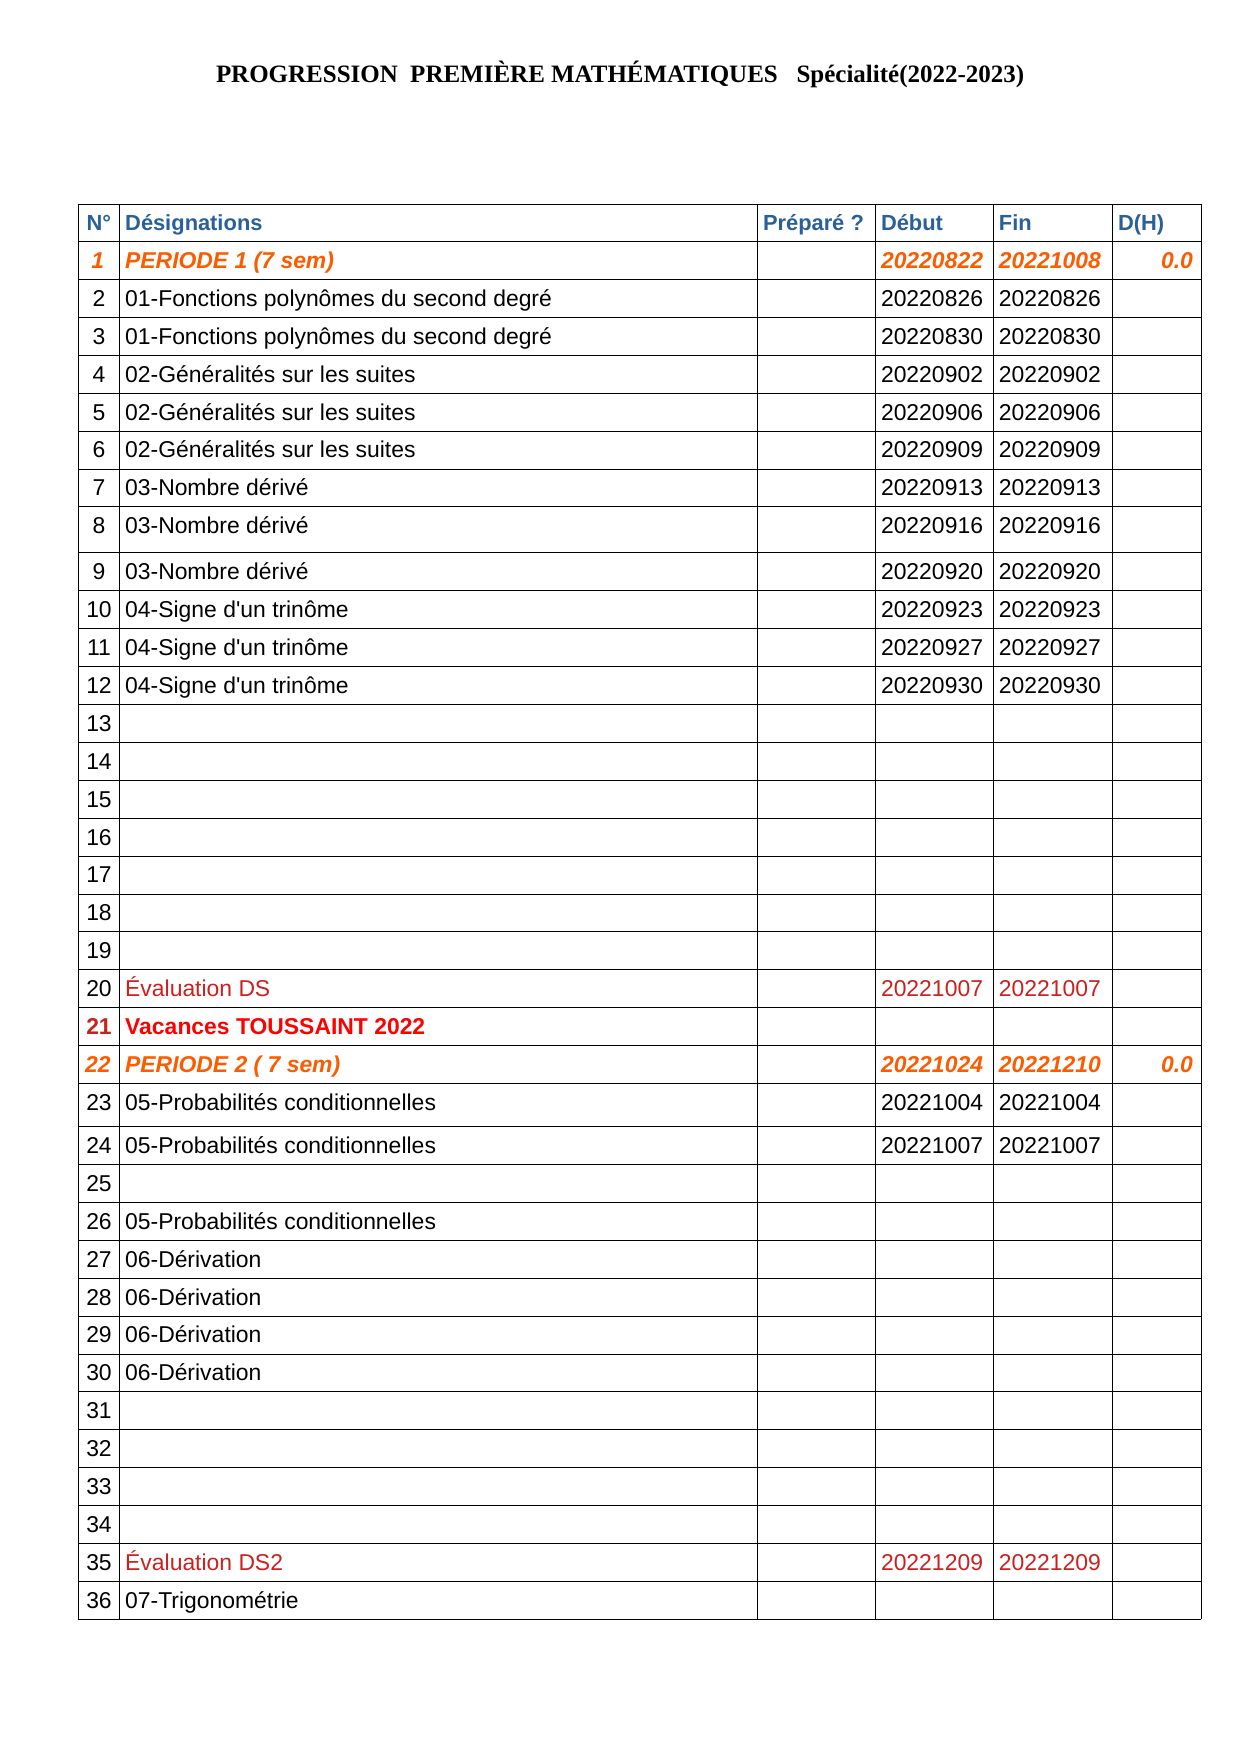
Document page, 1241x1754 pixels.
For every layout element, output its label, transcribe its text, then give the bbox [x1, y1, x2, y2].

table_cell 14 [79, 743, 119, 780]
table_cell [876, 932, 993, 969]
table_cell 30 [79, 1355, 119, 1391]
table_cell 11 [79, 629, 119, 666]
table_cell 20220913 [994, 470, 1112, 506]
table_cell [758, 1506, 875, 1543]
table_cell [876, 743, 993, 780]
table_cell 24 [79, 1127, 119, 1164]
table_cell [1113, 318, 1201, 355]
table_cell [1113, 1279, 1201, 1316]
table_cell 33 [79, 1468, 119, 1505]
table_cell [876, 1317, 993, 1353]
table_cell 20220923 [876, 591, 993, 628]
table_cell [120, 1506, 757, 1543]
table_cell 20221209 [994, 1544, 1112, 1581]
table_cell 0,0 [1113, 1046, 1201, 1083]
table_cell 04-Signe d'un trinôme [120, 591, 757, 628]
table_cell [758, 743, 875, 780]
table_header Désignations [120, 205, 757, 241]
table_cell 20220909 [876, 432, 993, 468]
table_cell 04-Signe d'un trinôme [120, 667, 757, 704]
table_cell 20 [79, 970, 119, 1007]
table_cell 20221209 [876, 1544, 993, 1581]
table_cell 18 [79, 895, 119, 931]
table_cell 02-Généralités sur les suites [120, 356, 757, 393]
table_cell [1113, 895, 1201, 931]
table_header Début [876, 205, 993, 241]
table_cell 06-Dérivation [120, 1355, 757, 1391]
table_cell 20220902 [876, 356, 993, 393]
table_cell [994, 1165, 1112, 1202]
table_cell 19 [79, 932, 119, 969]
table_cell 17 [79, 857, 119, 893]
table_cell 02-Généralités sur les suites [120, 394, 757, 431]
table_cell [120, 1430, 757, 1467]
table_cell [1113, 1008, 1201, 1045]
table_cell [1113, 1468, 1201, 1505]
table_cell [994, 1582, 1112, 1619]
table_cell 07-Trigonométrie [120, 1582, 757, 1619]
table_cell 20220927 [994, 629, 1112, 666]
table_cell [758, 394, 875, 431]
table_cell [1113, 932, 1201, 969]
table_cell [758, 507, 875, 552]
table_cell [1113, 1165, 1201, 1202]
table_cell [1113, 591, 1201, 628]
table_cell [994, 857, 1112, 893]
table_cell 20220830 [994, 318, 1112, 355]
table_cell 6 [79, 432, 119, 468]
table_cell [1113, 705, 1201, 742]
table_header Préparé ? [758, 205, 875, 241]
table_cell [758, 432, 875, 468]
table_cell 02-Généralités sur les suites [120, 432, 757, 468]
table_cell [758, 470, 875, 506]
table_cell 25 [79, 1165, 119, 1202]
table_cell [876, 1165, 993, 1202]
table_cell 03-Nombre dérivé [120, 553, 757, 590]
table_cell 03-Nombre dérivé [120, 507, 757, 552]
table_cell [758, 667, 875, 704]
table_cell 10 [79, 591, 119, 628]
table_cell [120, 932, 757, 969]
table_cell [758, 1582, 875, 1619]
table_cell PERIODE 2 ( 7 sem) [120, 1046, 757, 1083]
table_cell [1113, 394, 1201, 431]
table_cell 36 [79, 1582, 119, 1619]
table_header Fin [994, 205, 1112, 241]
table_cell 06-Dérivation [120, 1317, 757, 1353]
table_cell [1113, 1544, 1201, 1581]
table_cell 22 [79, 1046, 119, 1083]
table_cell [758, 819, 875, 856]
table_cell [1113, 1203, 1201, 1240]
table_cell [758, 1008, 875, 1045]
table_cell 9 [79, 553, 119, 590]
table_cell PERIODE 1 (7 sem) [120, 242, 757, 279]
table_cell [876, 1392, 993, 1429]
table_cell 15 [79, 781, 119, 818]
table_cell [120, 781, 757, 818]
table_cell 03-Nombre dérivé [120, 470, 757, 506]
table_cell [994, 932, 1112, 969]
table_cell 04-Signe d'un trinôme [120, 629, 757, 666]
table_cell [758, 629, 875, 666]
table_cell 20220826 [876, 280, 993, 317]
table_cell 20220906 [994, 394, 1112, 431]
table_cell 20220916 [994, 507, 1112, 552]
table_cell [1113, 857, 1201, 893]
table_cell [994, 743, 1112, 780]
table_cell 1 [79, 242, 119, 279]
table_cell [1113, 743, 1201, 780]
table_cell [758, 857, 875, 893]
table_cell [1113, 1084, 1201, 1126]
table_cell 34 [79, 1506, 119, 1543]
table_cell [1113, 629, 1201, 666]
table_cell [758, 1046, 875, 1083]
table_cell Évaluation DS2 [120, 1544, 757, 1581]
table_cell 21 [79, 1008, 119, 1045]
table_cell 5 [79, 394, 119, 431]
table_cell 28 [79, 1279, 119, 1316]
table_cell 20220830 [876, 318, 993, 355]
table_cell 8 [79, 507, 119, 552]
table_cell 05-Probabilités conditionnelles [120, 1127, 757, 1164]
table_cell 20220906 [876, 394, 993, 431]
table_cell 23 [79, 1084, 119, 1126]
table_cell [1113, 1127, 1201, 1164]
table_cell [758, 932, 875, 969]
table_cell [876, 1279, 993, 1316]
table_cell 20221007 [994, 970, 1112, 1007]
table_cell [120, 1468, 757, 1505]
table_cell 20221024 [876, 1046, 993, 1083]
table_cell [994, 1355, 1112, 1391]
table_cell [120, 895, 757, 931]
table_cell [876, 1506, 993, 1543]
table_cell [876, 1241, 993, 1278]
table_cell [994, 1203, 1112, 1240]
table_cell 20221008 [994, 242, 1112, 279]
table_cell 20221004 [994, 1084, 1112, 1126]
table_cell [1113, 667, 1201, 704]
table_cell 2 [79, 280, 119, 317]
table_cell [758, 1203, 875, 1240]
table_cell [758, 1279, 875, 1316]
table_cell [758, 242, 875, 279]
table_cell 20221007 [876, 970, 993, 1007]
table_cell [120, 857, 757, 893]
table_cell [758, 1544, 875, 1581]
table_cell 12 [79, 667, 119, 704]
table_cell [1113, 1392, 1201, 1429]
table_cell [994, 1241, 1112, 1278]
table_cell [876, 857, 993, 893]
table_cell [994, 705, 1112, 742]
table_cell [758, 781, 875, 818]
table_cell [758, 356, 875, 393]
table_cell [1113, 356, 1201, 393]
table_cell [1113, 1317, 1201, 1353]
table_cell 20220902 [994, 356, 1112, 393]
table_cell [876, 819, 993, 856]
table_cell 29 [79, 1317, 119, 1353]
table_cell 01-Fonctions polynômes du second degré [120, 318, 757, 355]
table_cell [1113, 470, 1201, 506]
table_cell [758, 1355, 875, 1391]
table_cell 05-Probabilités conditionnelles [120, 1203, 757, 1240]
table_cell [758, 970, 875, 1007]
table_cell [758, 318, 875, 355]
table_cell 31 [79, 1392, 119, 1429]
table_cell [758, 1468, 875, 1505]
table_cell [758, 1241, 875, 1278]
table_cell [1113, 280, 1201, 317]
table_cell 3 [79, 318, 119, 355]
table_cell 20220826 [994, 280, 1112, 317]
table_cell 32 [79, 1430, 119, 1467]
table_cell [876, 1582, 993, 1619]
table_cell 20220920 [994, 553, 1112, 590]
table_cell [120, 743, 757, 780]
table_cell [994, 895, 1112, 931]
table_cell [758, 1392, 875, 1429]
table_cell 20220909 [994, 432, 1112, 468]
table_cell 20221007 [994, 1127, 1112, 1164]
table_cell 20220927 [876, 629, 993, 666]
table_cell 27 [79, 1241, 119, 1278]
table_cell [120, 705, 757, 742]
table_cell [876, 1203, 993, 1240]
table_cell [994, 1468, 1112, 1505]
table_cell [758, 553, 875, 590]
table_cell 7 [79, 470, 119, 506]
table_cell 0,0 [1113, 242, 1201, 279]
table_cell [1113, 1582, 1201, 1619]
table_cell [876, 1468, 993, 1505]
table_cell [1113, 432, 1201, 468]
table_cell [1113, 819, 1201, 856]
table_cell 20220916 [876, 507, 993, 552]
table_cell [994, 1279, 1112, 1316]
table_cell [758, 591, 875, 628]
table_cell 20220913 [876, 470, 993, 506]
table_cell 20221210 [994, 1046, 1112, 1083]
table_header D(H) [1113, 205, 1201, 241]
table_cell [994, 781, 1112, 818]
table_cell [758, 895, 875, 931]
table_cell [876, 1430, 993, 1467]
table_cell Évaluation DS [120, 970, 757, 1007]
table_cell 06-Dérivation [120, 1241, 757, 1278]
table_cell [120, 1392, 757, 1429]
table_cell [994, 1317, 1112, 1353]
table_cell [1113, 1430, 1201, 1467]
table_cell 20221007 [876, 1127, 993, 1164]
table_cell [758, 1165, 875, 1202]
table_cell [1113, 1241, 1201, 1278]
table_cell [758, 1084, 875, 1126]
table_cell [876, 1355, 993, 1391]
table_cell [994, 819, 1112, 856]
table_cell 05-Probabilités conditionnelles [120, 1084, 757, 1126]
table_cell [994, 1430, 1112, 1467]
table_cell 20220930 [876, 667, 993, 704]
table_cell [876, 1008, 993, 1045]
table_cell [1113, 507, 1201, 552]
table_cell 35 [79, 1544, 119, 1581]
table_cell [994, 1008, 1112, 1045]
table_cell [758, 705, 875, 742]
table_header N° [79, 205, 119, 241]
table_cell [758, 1127, 875, 1164]
table_cell [1113, 970, 1201, 1007]
table_cell [120, 819, 757, 856]
table_cell [758, 1317, 875, 1353]
table_cell 20220930 [994, 667, 1112, 704]
table_cell [994, 1506, 1112, 1543]
table_cell [758, 280, 875, 317]
table_cell 16 [79, 819, 119, 856]
table_cell [1113, 553, 1201, 590]
table_cell 26 [79, 1203, 119, 1240]
table_cell 4 [79, 356, 119, 393]
table_cell 06-Dérivation [120, 1279, 757, 1316]
table_cell [120, 1165, 757, 1202]
table_cell [758, 1430, 875, 1467]
table_cell 01-Fonctions polynômes du second degré [120, 280, 757, 317]
table_cell [1113, 781, 1201, 818]
table_cell [1113, 1506, 1201, 1543]
table_cell [876, 705, 993, 742]
table_cell Vacances TOUSSAINT 2022 [120, 1008, 757, 1045]
table_cell [876, 895, 993, 931]
table_cell 20220920 [876, 553, 993, 590]
table_cell 13 [79, 705, 119, 742]
table_cell 20220923 [994, 591, 1112, 628]
table_cell [994, 1392, 1112, 1429]
table_cell [876, 781, 993, 818]
table_cell [1113, 1355, 1201, 1391]
table_cell 20220822 [876, 242, 993, 279]
table_cell 20221004 [876, 1084, 993, 1126]
